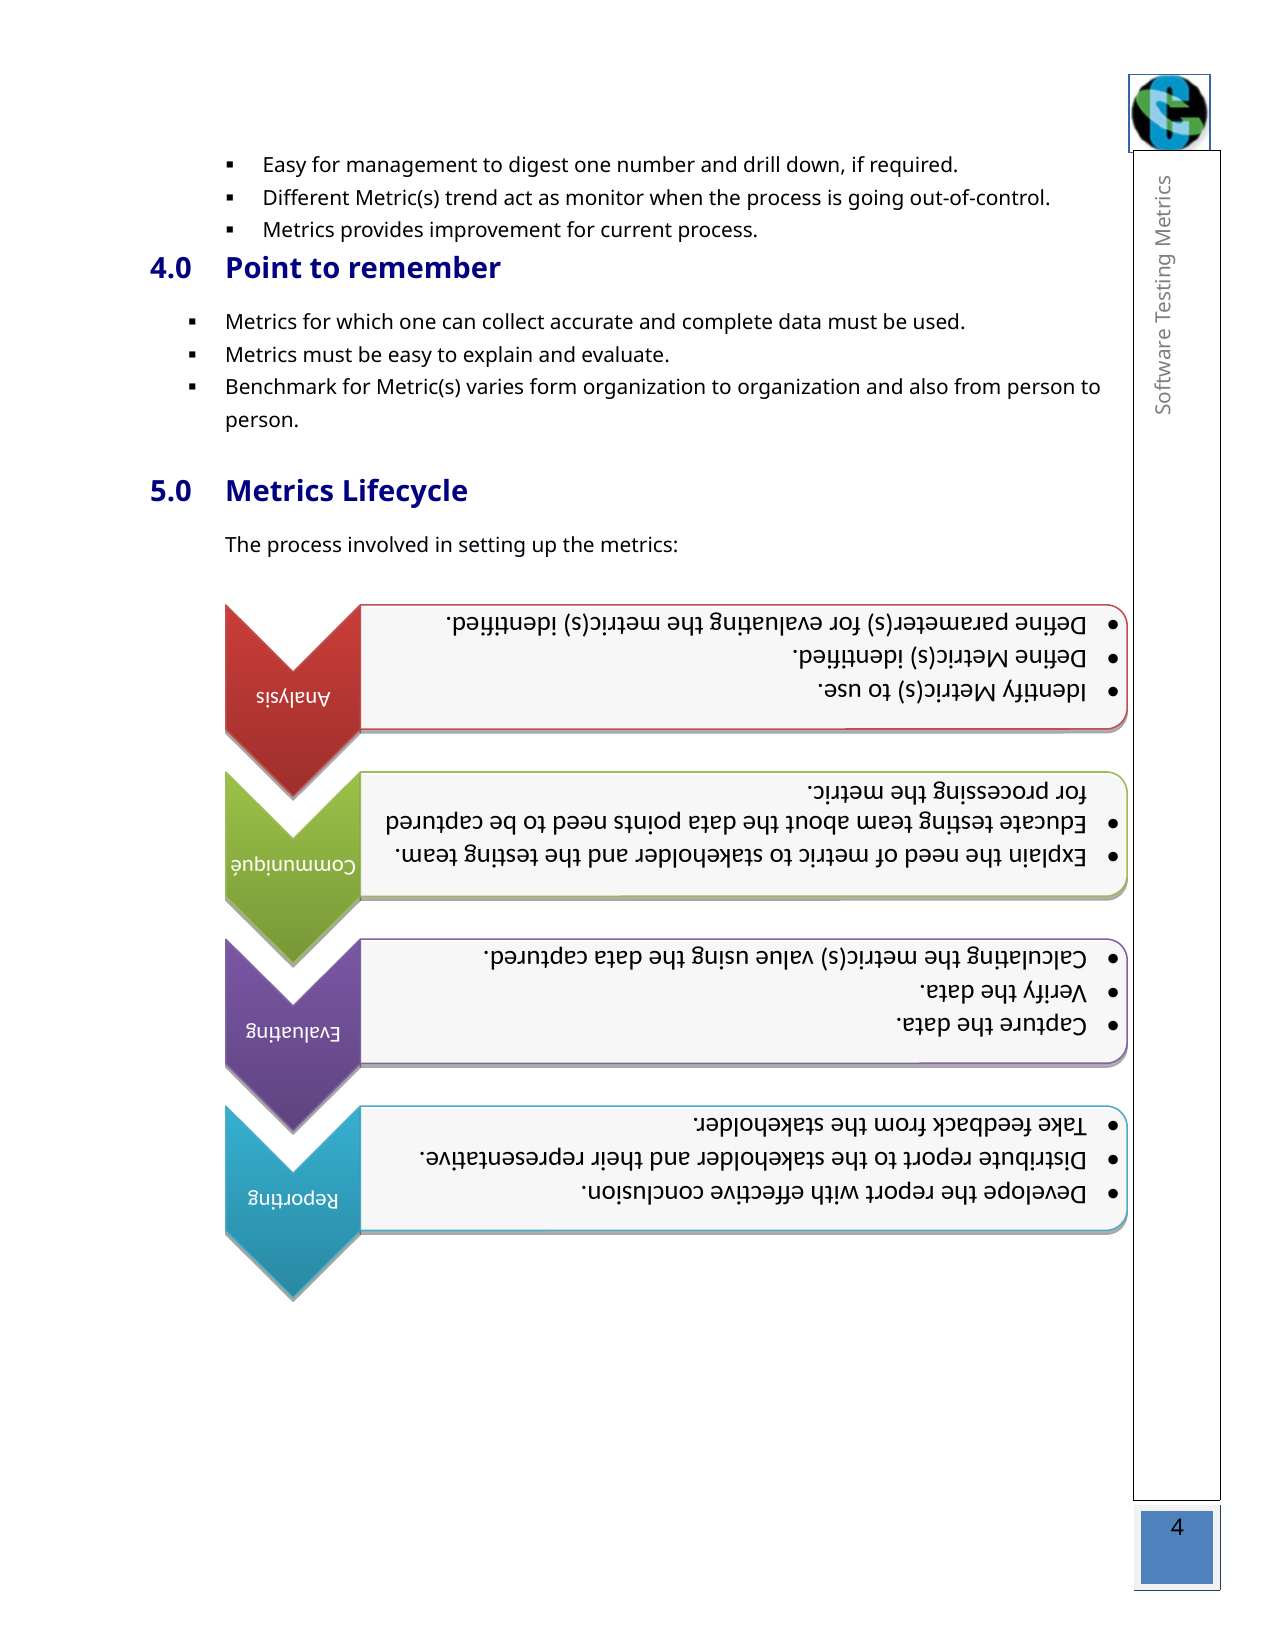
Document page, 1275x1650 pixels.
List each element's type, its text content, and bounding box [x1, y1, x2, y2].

list Benchmark for Metric(s) varies form organization to organization and also from person to person. [187, 372, 1125, 433]
list Metrics for which one can collect accurate and complete data must be used. [187, 307, 1125, 336]
subtitle Point to remember [150, 248, 1125, 287]
list Metrics must be easy to explain and evaluate. [187, 340, 1125, 368]
list Different Metric(s) trend act as monitor when the process is going out-of-control. [225, 183, 1125, 211]
list Metrics provides improvement for current process. [225, 215, 1125, 244]
list Easy for management to digest one number and drill down, if required. [225, 150, 1125, 178]
picture [1130, 75, 1209, 152]
subtitle The process involved in setting up the metrics: [225, 530, 1113, 558]
subtitle Metrics Lifecycle [150, 470, 1125, 510]
